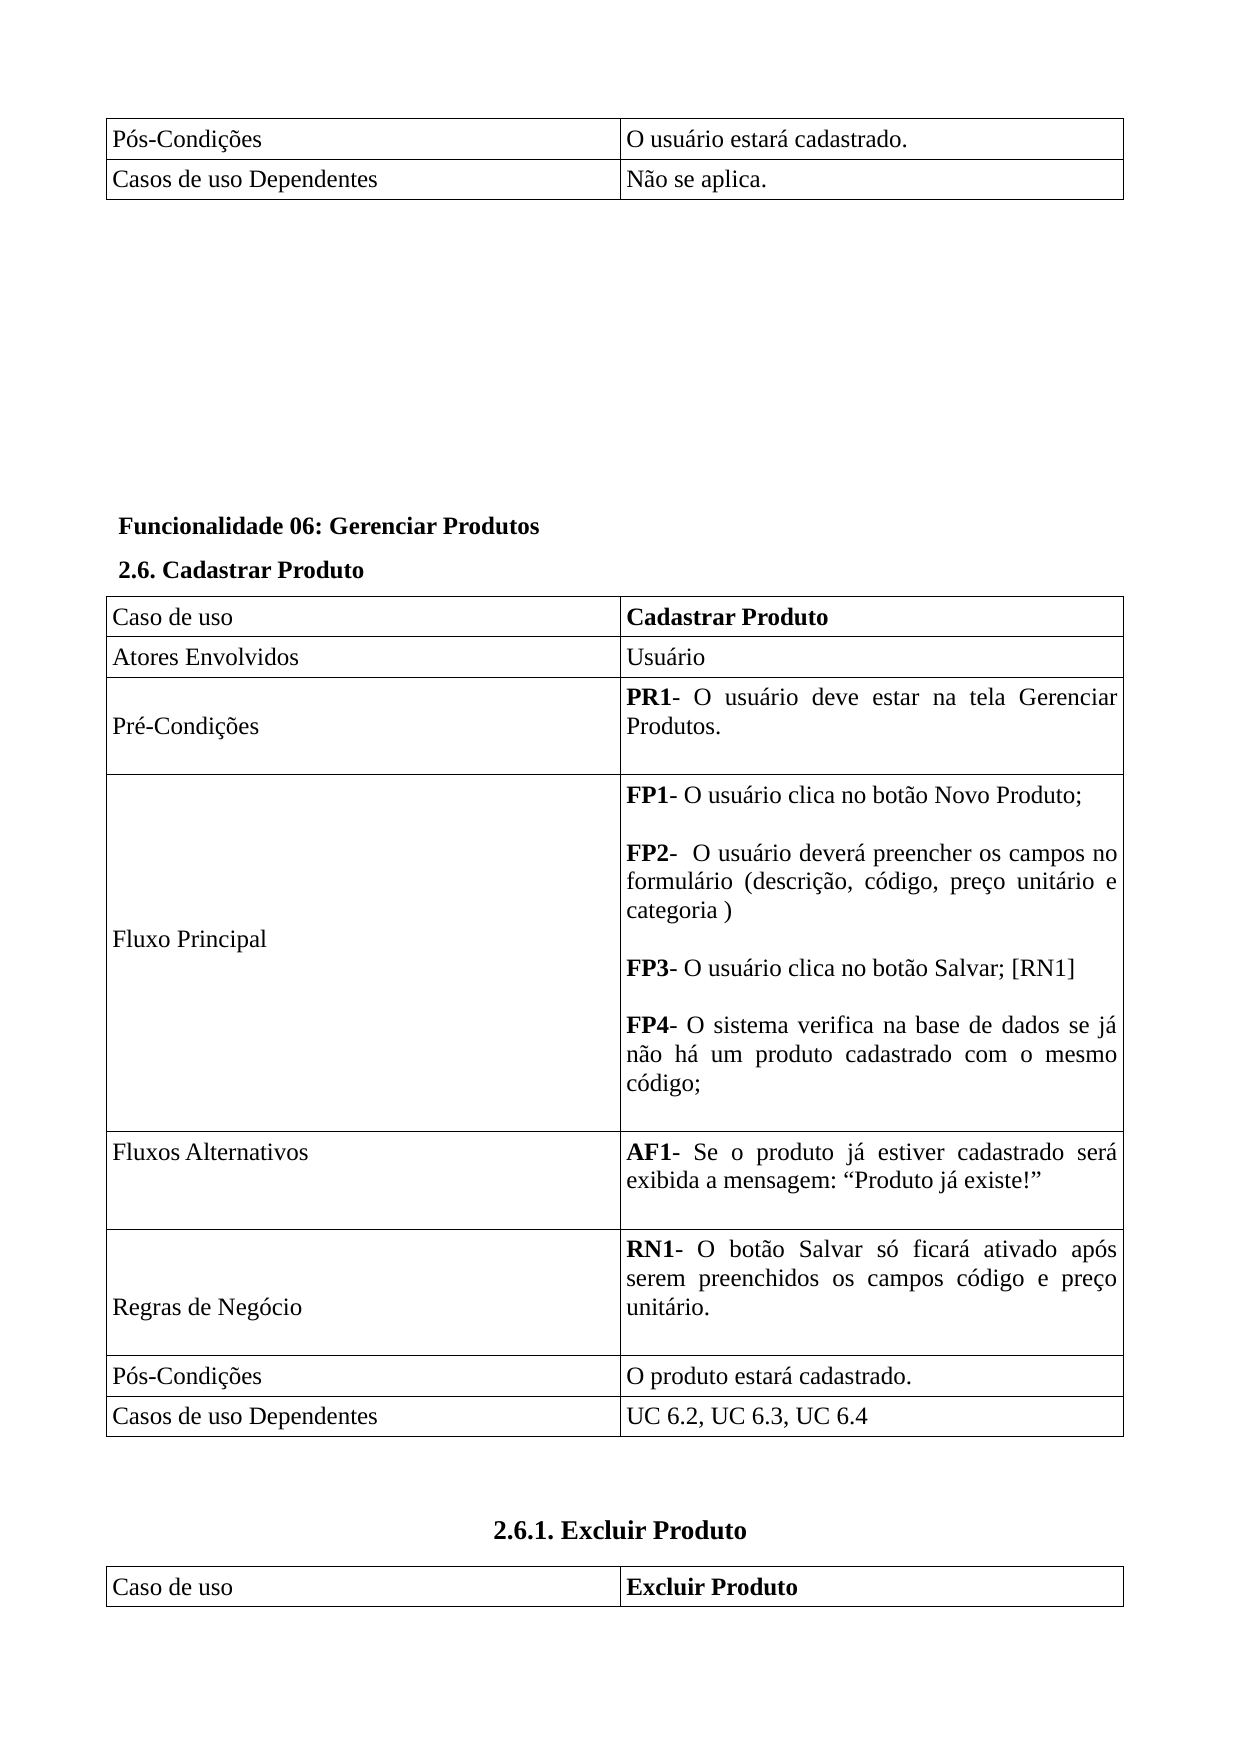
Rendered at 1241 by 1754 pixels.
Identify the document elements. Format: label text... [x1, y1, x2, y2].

subtitle 2.6.1. Excluir Produto [118, 1514, 1122, 1545]
table_header Excluir Produto [621, 1567, 1123, 1606]
table_cell Pós-Condições [107, 119, 620, 158]
table_cell Não se aplica. [621, 160, 1123, 199]
table_cell Fluxos Alternativos [107, 1132, 620, 1229]
table_header Caso de uso [107, 1567, 620, 1606]
table_cell PR1- O usuário deve estar na tela Gerenciar Produtos. [621, 678, 1123, 774]
table_cell UC 6.2, UC 6.3, UC 6.4 [621, 1397, 1123, 1436]
table_cell AF1- Se o produto já estiver cadastrado será exibida a mensagem: “Produto já existe!” [621, 1132, 1123, 1229]
table_header Cadastrar Produto [621, 597, 1123, 636]
table_cell O produto estará cadastrado. [621, 1356, 1123, 1396]
table_cell Atores Envolvidos [107, 637, 620, 677]
table_cell Pré-Condições [107, 678, 620, 774]
table_cell Usuário [621, 637, 1123, 677]
text Funcionalidade 06: Gerenciar Produtos [118, 511, 1122, 540]
table_cell Regras de Negócio [107, 1230, 620, 1355]
table_cell Casos de uso Dependentes [107, 1397, 620, 1436]
table_cell Casos de uso Dependentes [107, 160, 620, 199]
subtitle 2.6. Cadastrar Produto [118, 555, 1122, 583]
table_cell Fluxo Principal [107, 775, 620, 1131]
table_header Caso de uso [107, 597, 620, 636]
table_cell FP1- O usuário clica no botão Novo Produto; FP2- O usuário deverá preencher os campos no formulário (descrição, código, preço unitário e categoria ) FP3- O usuário clica no botão Salvar; [RN1] FP4- O sistema verifica na base de dados se já não há um produto cadastrado com o mesmo código; [621, 775, 1123, 1131]
table_cell RN1- O botão Salvar só ficará ativado após serem preenchidos os campos código e preço unitário. [621, 1230, 1123, 1355]
table_cell O usuário estará cadastrado. [621, 119, 1123, 158]
table_cell Pós-Condições [107, 1356, 620, 1396]
